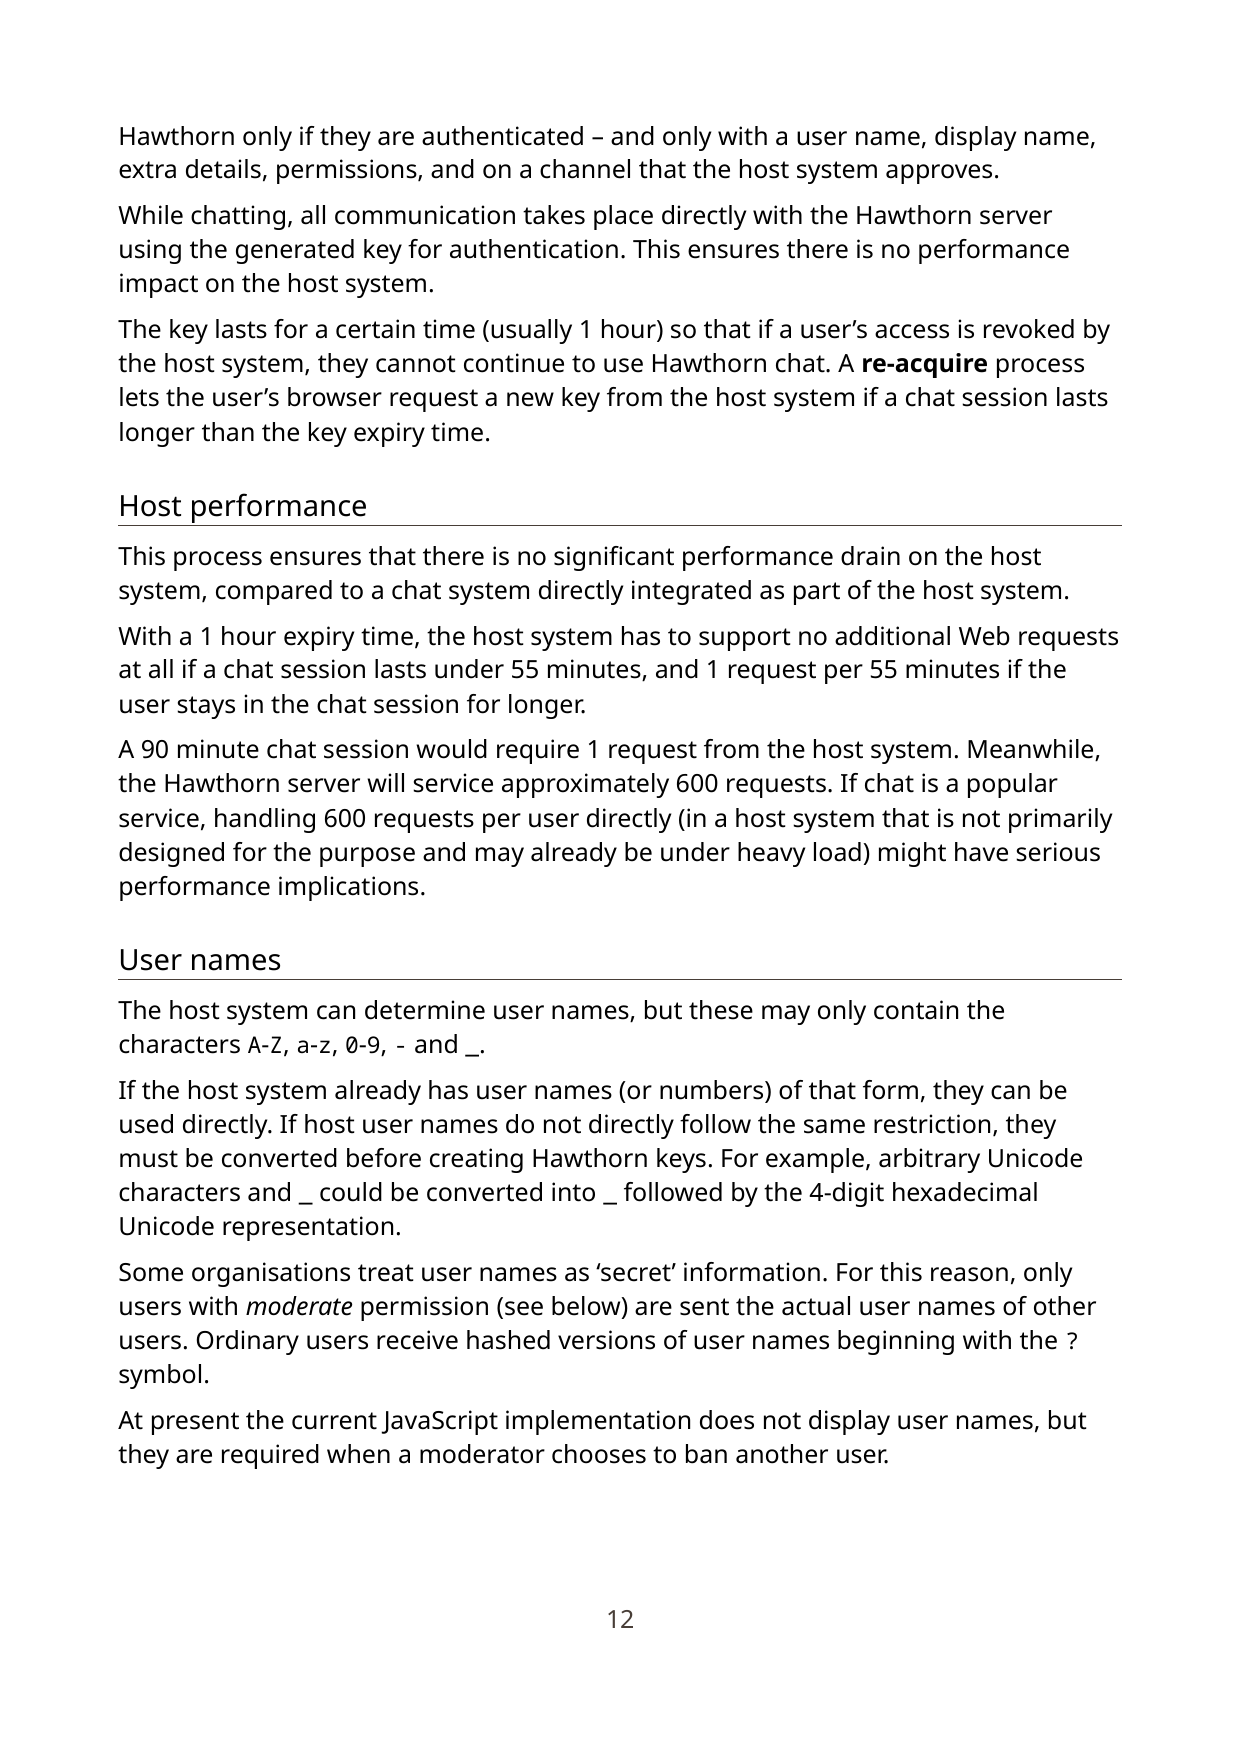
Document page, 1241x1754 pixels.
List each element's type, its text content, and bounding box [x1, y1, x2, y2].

text The host system can determine user names, but these may only contain the characters A-Z, a-z, 0-9, - and _. [118, 992, 1122, 1061]
text The key lasts for a certain time (usually 1 hour) so that if a user’s access is revoked by the host system, they cannot continue to use Hawthorn chat. A re-acquire process lets the user’s browser request a new key from the host system if a chat session lasts longer than the key expiry time. [118, 312, 1122, 448]
text Some organisations treat user names as ‘secret’ information. For this reason, only users with moderate permission (see below) are sent the actual user names of other users. Ordinary users receive hashed versions of user names beginning with the ? symbol. [118, 1254, 1122, 1391]
text With a 1 hour expiry time, the host system has to support no additional Web requests at all if a chat session lasts under 55 minutes, and 1 request per 55 minutes if the user stays in the chat session for longer. [118, 618, 1122, 720]
text Hawthorn only if they are authenticated – and only with a user name, display name, extra details, permissions, and on a channel that the host system approves. [118, 118, 1122, 186]
text A 90 minute chat session would require 1 request from the host system. Meanwhile, the Hawthorn server will service approximately 600 requests. If chat is a popular service, handling 600 requests per user directly (in a host system that is not primarily designed for the purpose and may already be under heavy load) might have serious performance implications. [118, 732, 1122, 902]
text This process ensures that there is no significant performance drain on the host system, compared to a chat system directly integrated as part of the host system. [118, 538, 1122, 606]
subtitle User names [118, 939, 1122, 979]
text If the host system already has user names (or numbers) of that form, they can be used directly. If host user names do not directly follow the same restriction, they must be converted before creating Hawthorn keys. For example, arbitrary Unicode characters and _ could be converted into _ followed by the 4-digit hexadecimal Unicode representation. [118, 1072, 1122, 1243]
text While chatting, all communication takes place directly with the Hawthorn server using the generated key for authentication. This ensures there is no performance impact on the host system. [118, 198, 1122, 300]
text At present the current JavaScript implementation does not display user names, but they are required when a moderator chooses to ban another user. [118, 1402, 1122, 1471]
subtitle Host performance [118, 485, 1122, 525]
